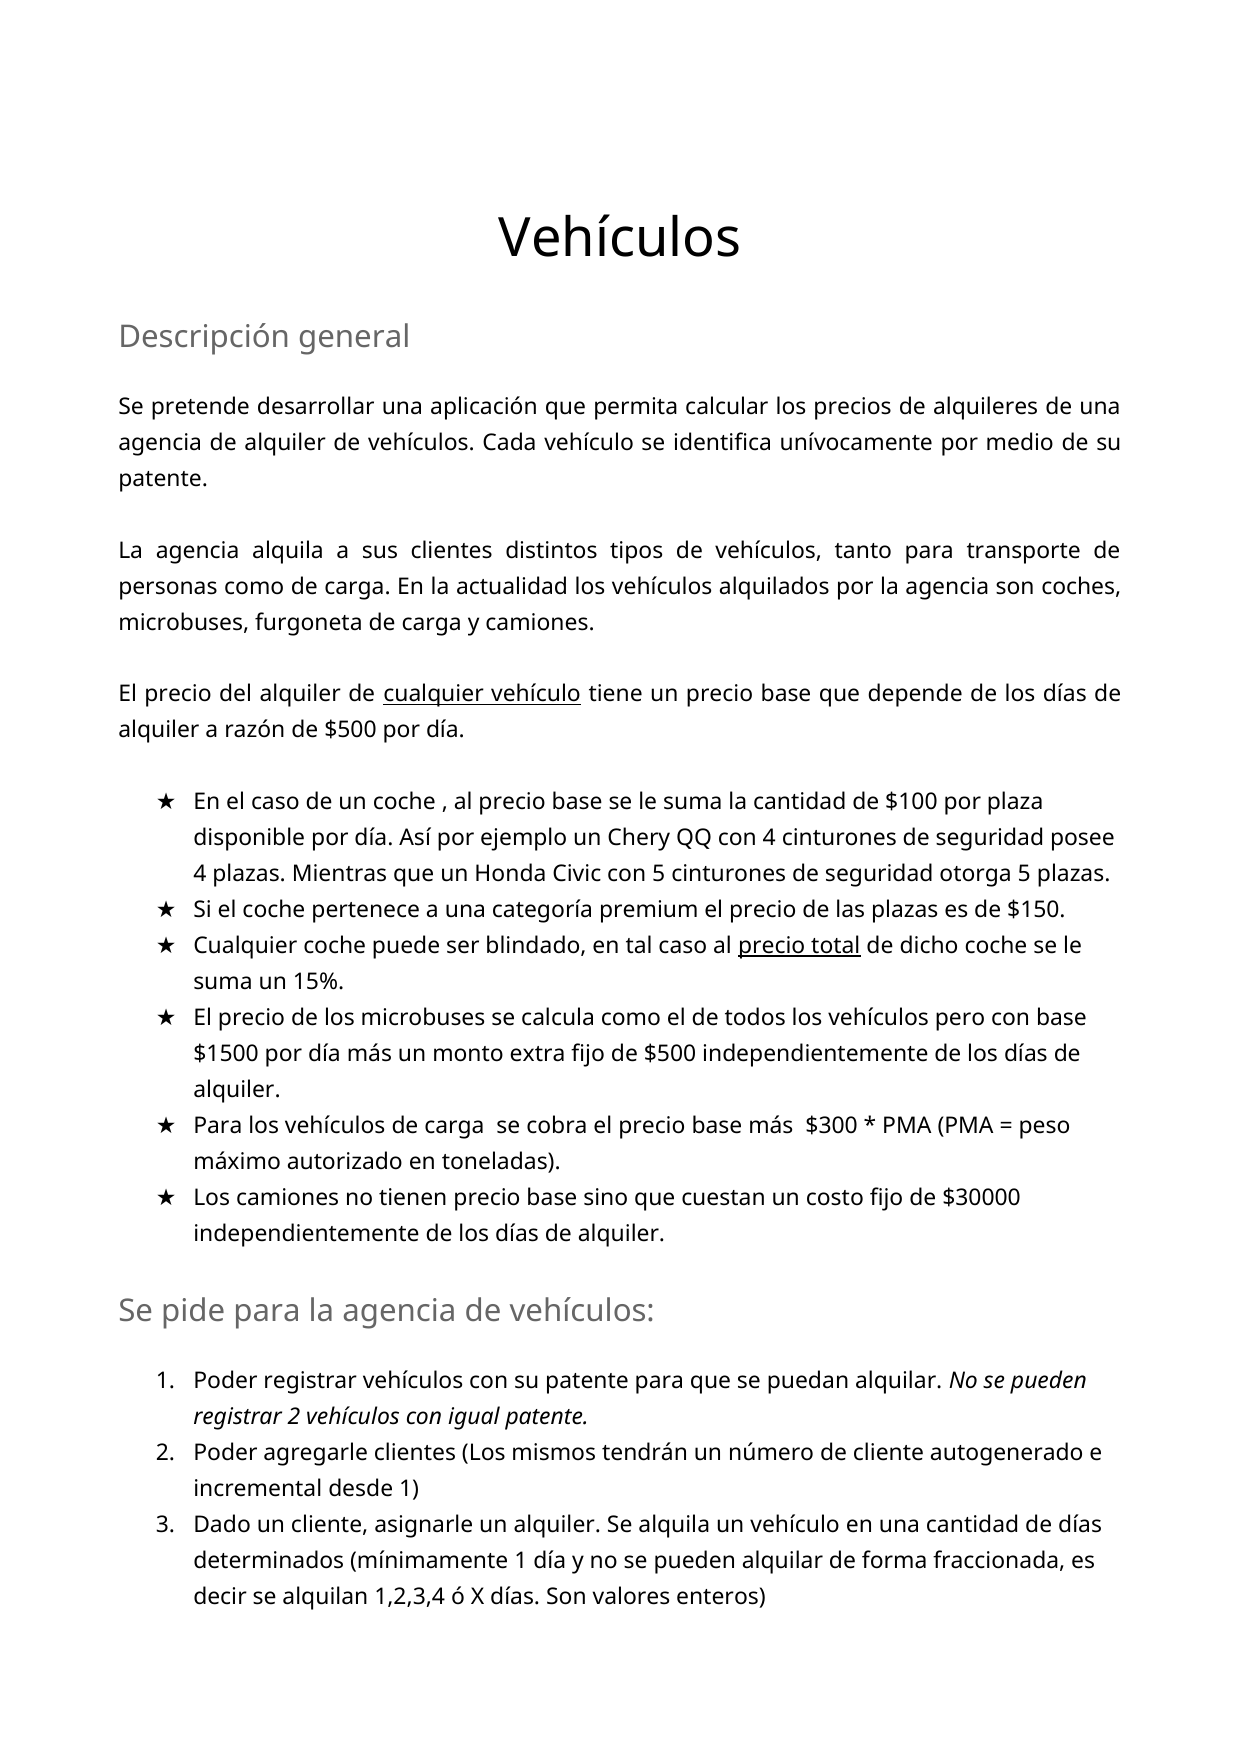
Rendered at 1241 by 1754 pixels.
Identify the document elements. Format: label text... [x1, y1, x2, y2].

subtitle Descripción general [118, 314, 1122, 357]
list El precio de los microbuses se calcula como el de todos los vehículos pero con base $1500 por día más un monto extra fijo de $500 independientemente de los días de alquiler. [156, 1001, 1122, 1104]
text La agencia alquila a sus clientes distintos tipos de vehículos, tanto para transporte de personas como de carga. En la actualidad los vehículos alquilados por la agencia son coches, microbuses, furgoneta de carga y camiones. [118, 534, 1122, 637]
text El precio del alquiler de cualquier vehículo tiene un precio base que depende de los días de alquiler a razón de $500 por día. [118, 677, 1122, 744]
list Dado un cliente, asignarle un alquiler. Se alquila un vehículo en una cantidad de días determinados (mínimamente 1 día y no se pueden alquilar de forma fraccionada, es decir se alquilan 1,2,3,4 ó X días. Son valores enteros) [156, 1508, 1122, 1611]
list En el caso de un coche , al precio base se le suma la cantidad de $100 por plaza disponible por día. Así por ejemplo un Chery QQ con 4 cinturones de seguridad posee 4 plazas. Mientras que un Honda Civic con 5 cinturones de seguridad otorga 5 plazas. [156, 785, 1122, 888]
list Los camiones no tienen precio base sino que cuestan un costo fijo de $30000 independientemente de los días de alquiler. [156, 1181, 1122, 1248]
list Poder registrar vehículos con su patente para que se puedan alquilar. No se pueden registrar 2 vehículos con igual patente. [156, 1364, 1122, 1431]
list Poder agregarle clientes (Los mismos tendrán un número de cliente autogenerado e incremental desde 1) [156, 1436, 1122, 1503]
list Para los vehículos de carga se cobra el precio base más $300 * PMA (PMA = peso máximo autorizado en toneladas). [156, 1109, 1122, 1176]
list Cualquier coche puede ser blindado, en tal caso al precio total de dicho coche se le suma un 15%. [156, 929, 1122, 996]
subtitle Se pide para la agencia de vehículos: [118, 1288, 1122, 1331]
text Se pretende desarrollar una aplicación que permita calcular los precios de alquileres de una agencia de alquiler de vehículos. Cada vehículo se identifica unívocamente por medio de su patente. [118, 390, 1122, 493]
list Si el coche pertenece a una categoría premium el precio de las plazas es de $150. [156, 893, 1122, 924]
title Vehículos [118, 198, 1122, 272]
